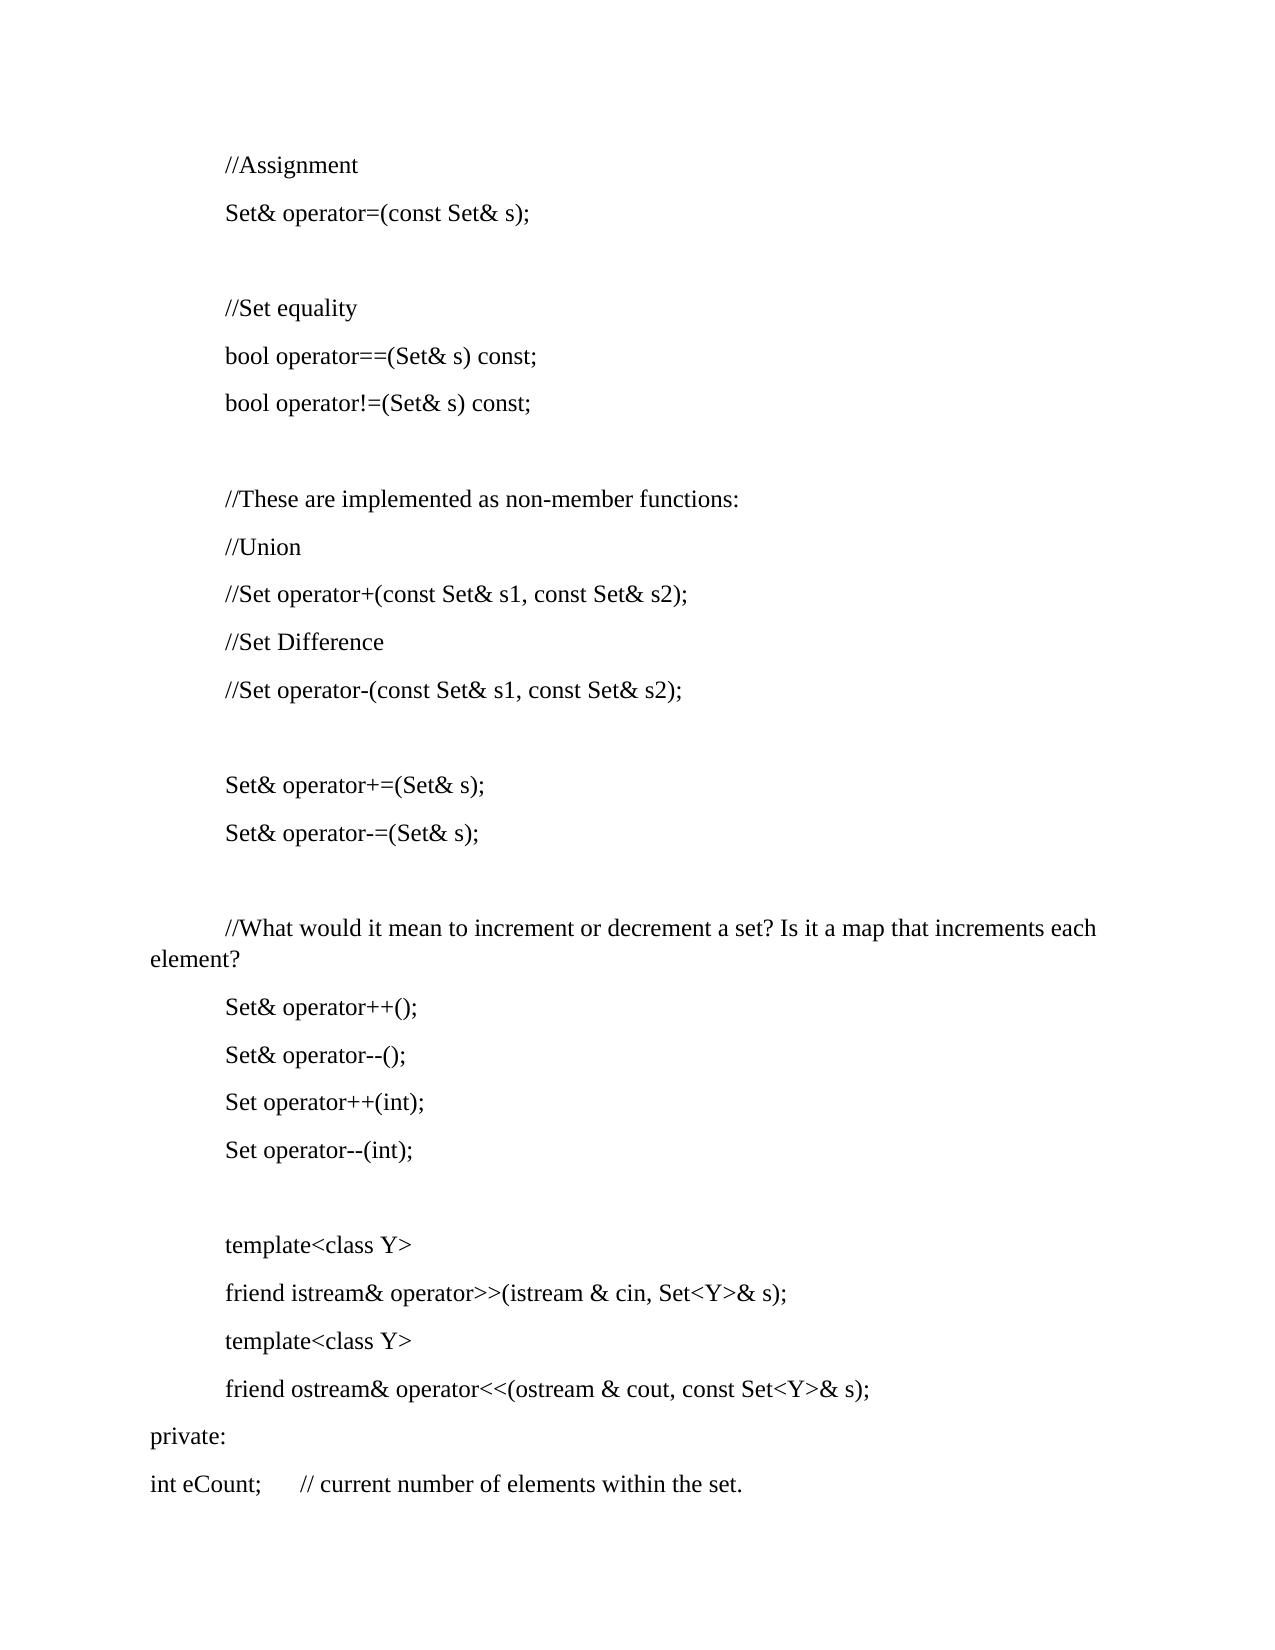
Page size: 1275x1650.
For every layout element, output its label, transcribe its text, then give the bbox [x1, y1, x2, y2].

text //What would it mean to increment or decrement a set? Is it a map that increments each element? [150, 913, 1125, 973]
text Set& operator++(); [150, 992, 1125, 1021]
text Set& operator+=(Set& s); [150, 770, 1125, 799]
text //Set operator+(const Set& s1, const Set& s2); [150, 579, 1125, 608]
text int eCount; // current number of elements within the set. [150, 1469, 1125, 1498]
text //Set Difference [150, 627, 1125, 656]
text bool operator!=(Set& s) const; [150, 388, 1125, 417]
text template<class Y> [150, 1326, 1125, 1355]
text Set operator++(int); [150, 1087, 1125, 1116]
text template<class Y> [150, 1231, 1125, 1259]
text private: [150, 1421, 1125, 1450]
text Set& operator-=(Set& s); [150, 818, 1125, 847]
text bool operator==(Set& s) const; [150, 341, 1125, 369]
text //Assignment [150, 150, 1125, 179]
text friend ostream& operator<<(ostream & cout, const Set<Y>& s); [150, 1374, 1125, 1402]
text Set& operator--(); [150, 1040, 1125, 1068]
text //Set equality [150, 293, 1125, 322]
text //Set operator-(const Set& s1, const Set& s2); [150, 675, 1125, 703]
text Set operator--(int); [150, 1135, 1125, 1164]
text //Union [150, 532, 1125, 560]
text Set& operator=(const Set& s); [150, 198, 1125, 226]
text friend istream& operator>>(istream & cin, Set<Y>& s); [150, 1278, 1125, 1307]
text //These are implemented as non-member functions: [150, 484, 1125, 513]
